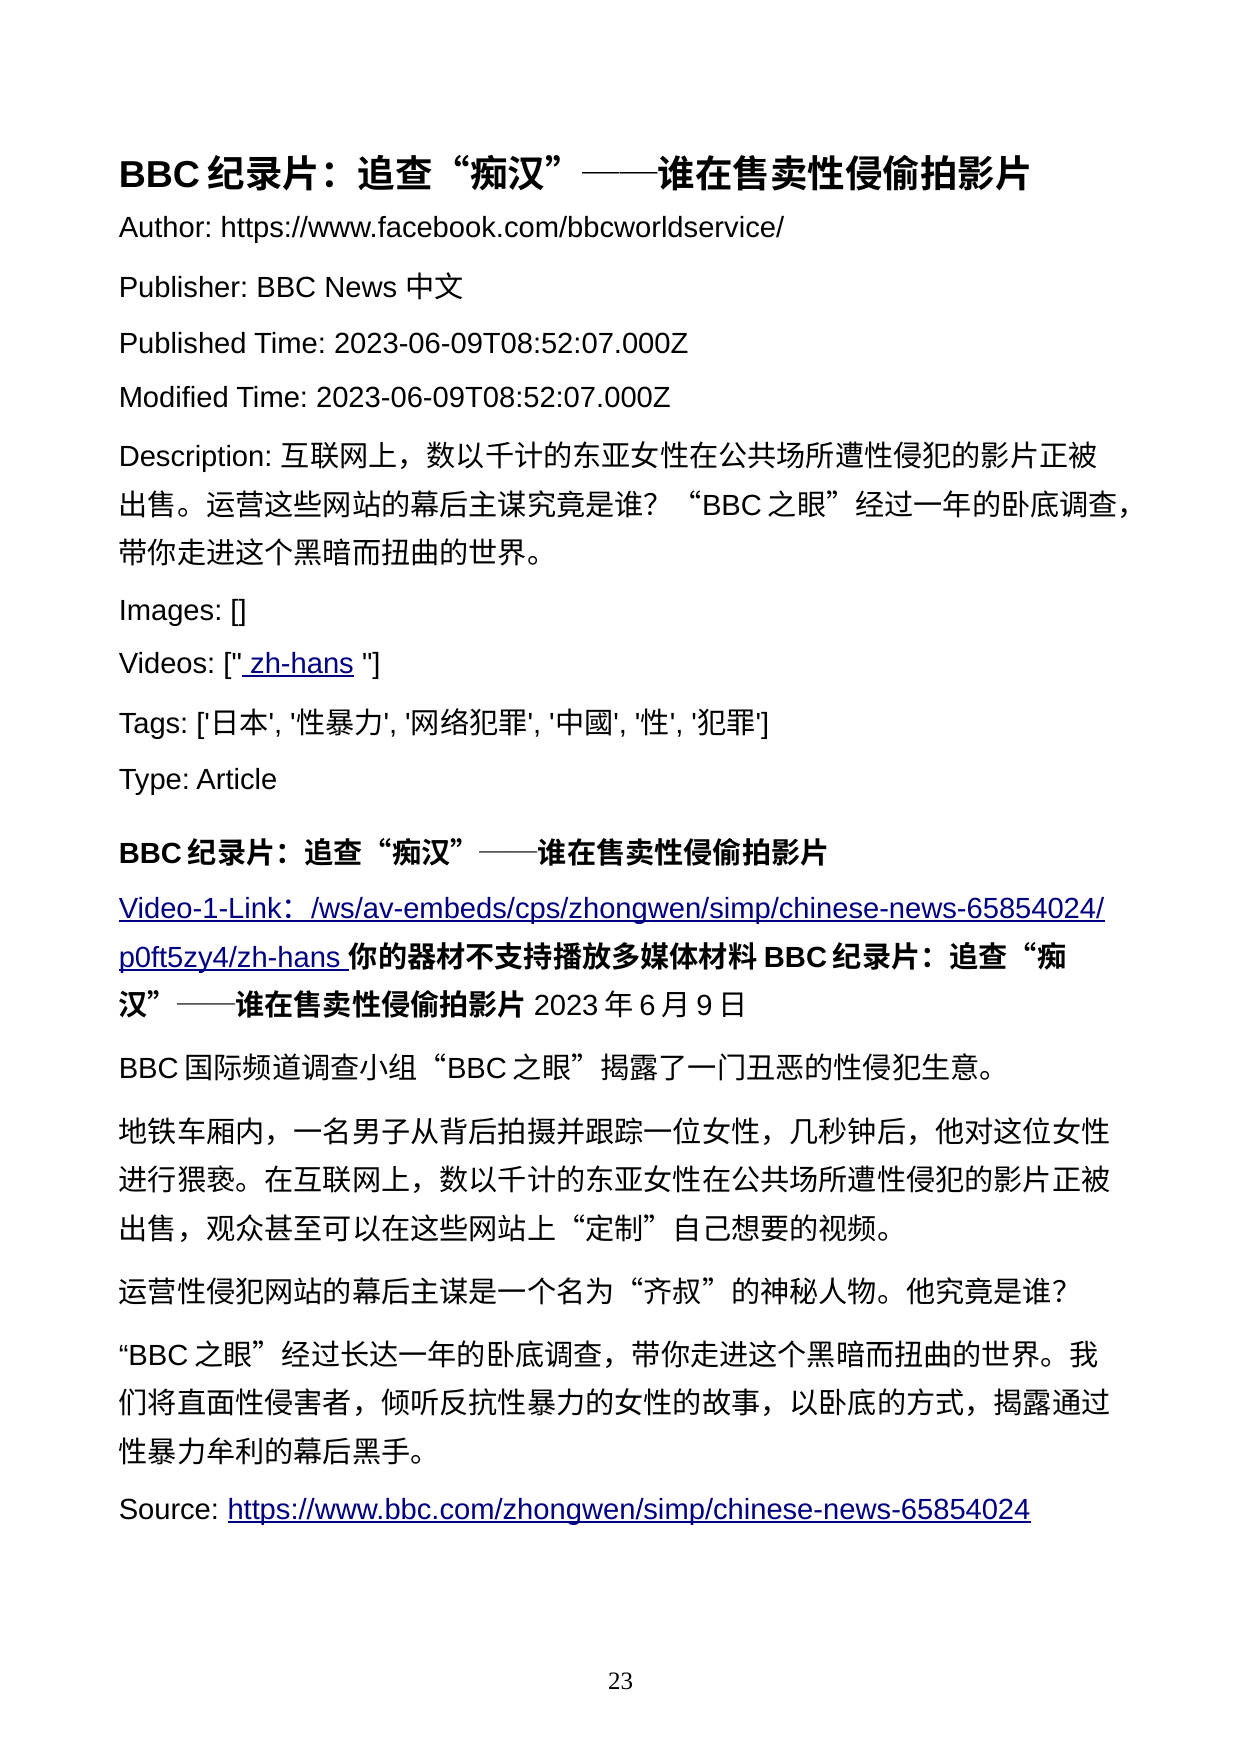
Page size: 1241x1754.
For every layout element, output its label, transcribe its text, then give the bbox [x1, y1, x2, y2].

text 地铁车厢内，一名男子从背后拍摄并跟踪一位女性，几秒钟后，他对这位女性进行猥亵。在互联网上，数以千计的东亚女性在公共场所遭性侵犯的影片正被出售，观众甚至可以在这些网站上“定制”自己想要的视频。 [118, 1108, 1122, 1248]
text Source: https://www.bbc.com/zhongwen/simp/chinese-news-65854024 [118, 1492, 1122, 1525]
text Published Time: 2023-06-09T08:52:07.000Z [118, 327, 1122, 360]
text Videos: [" zh-hans "] [118, 646, 1122, 680]
text Publisher: BBC News 中文 [118, 263, 1122, 306]
subtitle BBC纪录片：追查“痴汉”──谁在售卖性侵偷拍影片 [118, 830, 1122, 872]
text Type: Article [118, 762, 1122, 796]
text Modified Time: 2023-06-09T08:52:07.000Z [118, 380, 1122, 413]
text Description: 互联网上，数以千计的东亚女性在公共场所遭性侵犯的影片正被出售。运营这些网站的幕后主谋究竟是谁？“BBC之眼”经过一年的卧底调查，带你走进这个黑暗而扭曲的世界。 [118, 433, 1122, 572]
text 运营性侵犯网站的幕后主谋是一个名为“齐叔”的神秘人物。他究竟是谁？ [118, 1268, 1122, 1311]
text Tags: ['日本', '性暴力', '网络犯罪', '中國', '性', '犯罪'] [118, 699, 1122, 742]
text Author: https://www.facebook.com/bbcworldservice/ [118, 210, 1122, 244]
text BBC国际频道调查小组“BBC之眼”揭露了一门丑恶的性侵犯生意。 [118, 1045, 1122, 1087]
text Video-1-Link：/ws/av-embeds/cps/zhongwen/simp/chinese-news-65854024/p0ft5zy4/zh-hans 你的器材不支持播放多媒体材料 BBC纪录片：追查“痴汉”──谁在售卖性侵偷拍影片 2023年6月9日 [118, 885, 1122, 1024]
subtitle BBC纪录片：追查“痴汉”──谁在售卖性侵偷拍影片 [118, 143, 1122, 198]
text Images: [] [118, 593, 1122, 627]
text “BBC之眼”经过长达一年的卧底调查，带你走进这个黑暗而扭曲的世界。我们将直面性侵害者，倾听反抗性暴力的女性的故事，以卧底的方式，揭露通过性暴力牟利的幕后黑手。 [118, 1332, 1122, 1471]
